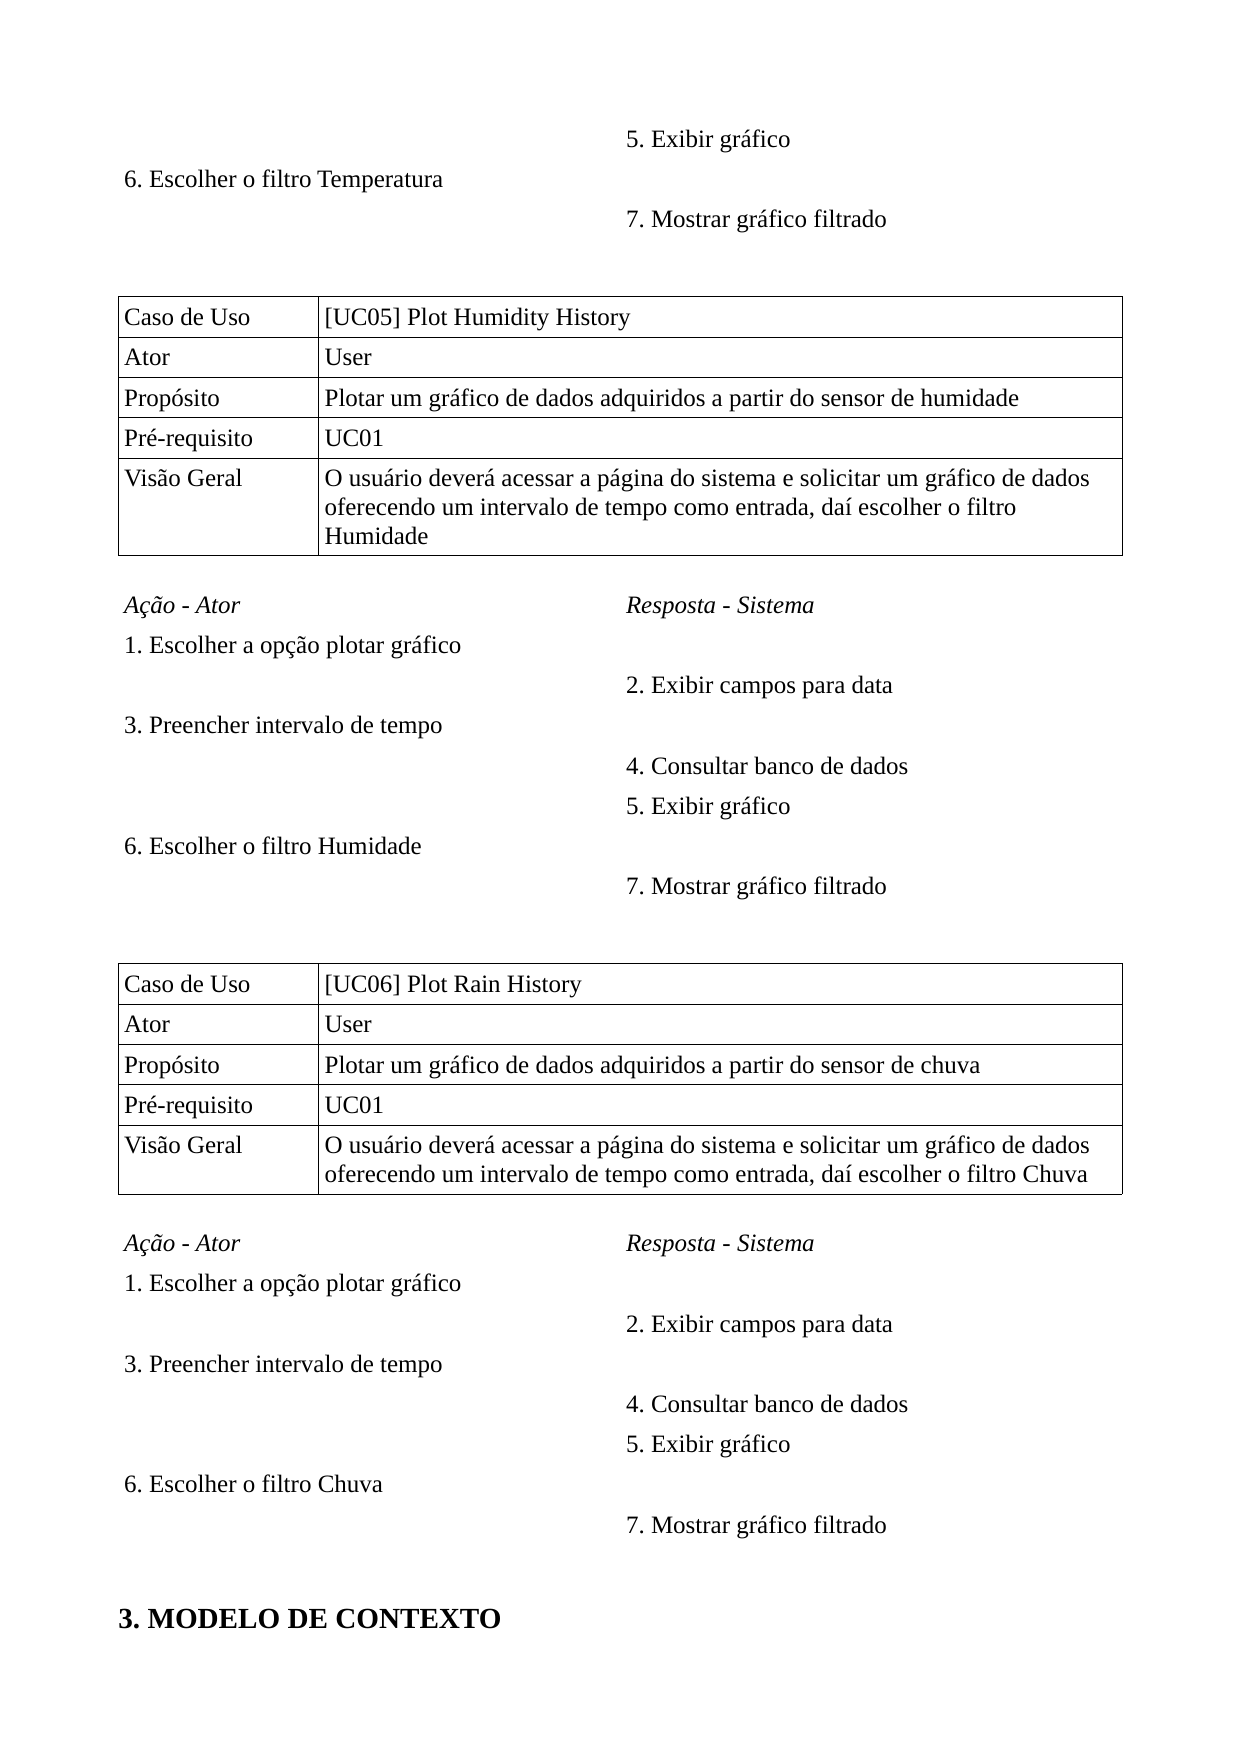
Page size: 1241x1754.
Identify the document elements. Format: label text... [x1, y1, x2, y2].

table_cell [118, 745, 620, 785]
table_cell 7. Mostrar gráfico filtrado [620, 1504, 1122, 1544]
table_header Caso de Uso [119, 297, 318, 337]
table_cell Visão Geral [119, 1126, 318, 1194]
table_cell 3. Preencher intervalo de tempo [118, 705, 620, 745]
table_cell Ator [119, 338, 318, 377]
table_cell 1. Escolher a opção plotar gráfico [118, 624, 620, 664]
table_cell 2. Exibir campos para data [620, 665, 1122, 705]
table_cell [118, 785, 620, 825]
table_header [UC06] Plot Rain History [319, 964, 1122, 1004]
table_cell 6. Escolher o filtro Temperatura [118, 158, 620, 198]
table_cell 7. Mostrar gráfico filtrado [620, 866, 1122, 906]
table_cell Visão Geral [119, 459, 318, 555]
table_cell 5. Exibir gráfico [620, 118, 1122, 158]
table_cell Pré-requisito [119, 418, 318, 457]
table_cell Propósito [119, 378, 318, 417]
table_cell Propósito [119, 1045, 318, 1084]
table_cell [118, 866, 620, 906]
table_cell Pré-requisito [119, 1085, 318, 1124]
table_cell [620, 1464, 1122, 1504]
table_cell [118, 1504, 620, 1544]
table_cell Ator [119, 1005, 318, 1044]
table_cell [118, 1303, 620, 1343]
table_cell 4. Consultar banco de dados [620, 1383, 1122, 1423]
table_cell [118, 1383, 620, 1423]
table_cell [118, 665, 620, 705]
table_header [UC05] Plot Humidity History [319, 297, 1122, 337]
table_cell User [319, 1005, 1122, 1044]
table_header Ação - Ator [118, 1223, 620, 1263]
table_cell 3. Preencher intervalo de tempo [118, 1343, 620, 1383]
table_cell [118, 118, 620, 158]
table_cell [118, 199, 620, 239]
table_header Ação - Ator [118, 584, 620, 624]
table_cell UC01 [319, 418, 1122, 457]
table_cell [118, 1424, 620, 1464]
table_cell 2. Exibir campos para data [620, 1303, 1122, 1343]
table_header Caso de Uso [119, 964, 318, 1004]
table_cell 7. Mostrar gráfico filtrado [620, 199, 1122, 239]
table_cell 4. Consultar banco de dados [620, 745, 1122, 785]
table_cell [620, 825, 1122, 866]
table_cell O usuário deverá acessar a página do sistema e solicitar um gráfico de dados oferecendo um intervalo de tempo como entrada, daí escolher o filtro Humidade [319, 459, 1122, 555]
table_cell 6. Escolher o filtro Humidade [118, 825, 620, 866]
table_cell [620, 1263, 1122, 1303]
table_cell Plotar um gráfico de dados adquiridos a partir do sensor de humidade [319, 378, 1122, 417]
table_cell [620, 158, 1122, 198]
table_cell [620, 624, 1122, 664]
table_cell 6. Escolher o filtro Chuva [118, 1464, 620, 1504]
table_cell 1. Escolher a opção plotar gráfico [118, 1263, 620, 1303]
table_cell Plotar um gráfico de dados adquiridos a partir do sensor de chuva [319, 1045, 1122, 1084]
table_header Resposta - Sistema [620, 584, 1122, 624]
table_cell 5. Exibir gráfico [620, 785, 1122, 825]
table_header Resposta - Sistema [620, 1223, 1122, 1263]
table_cell [620, 1343, 1122, 1383]
table_cell User [319, 338, 1122, 377]
table_cell 5. Exibir gráfico [620, 1424, 1122, 1464]
table_cell O usuário deverá acessar a página do sistema e solicitar um gráfico de dados oferecendo um intervalo de tempo como entrada, daí escolher o filtro Chuva [319, 1126, 1122, 1194]
table_cell [620, 705, 1122, 745]
text 3. MODELO DE CONTEXTO [118, 1602, 1122, 1635]
table_cell UC01 [319, 1085, 1122, 1124]
